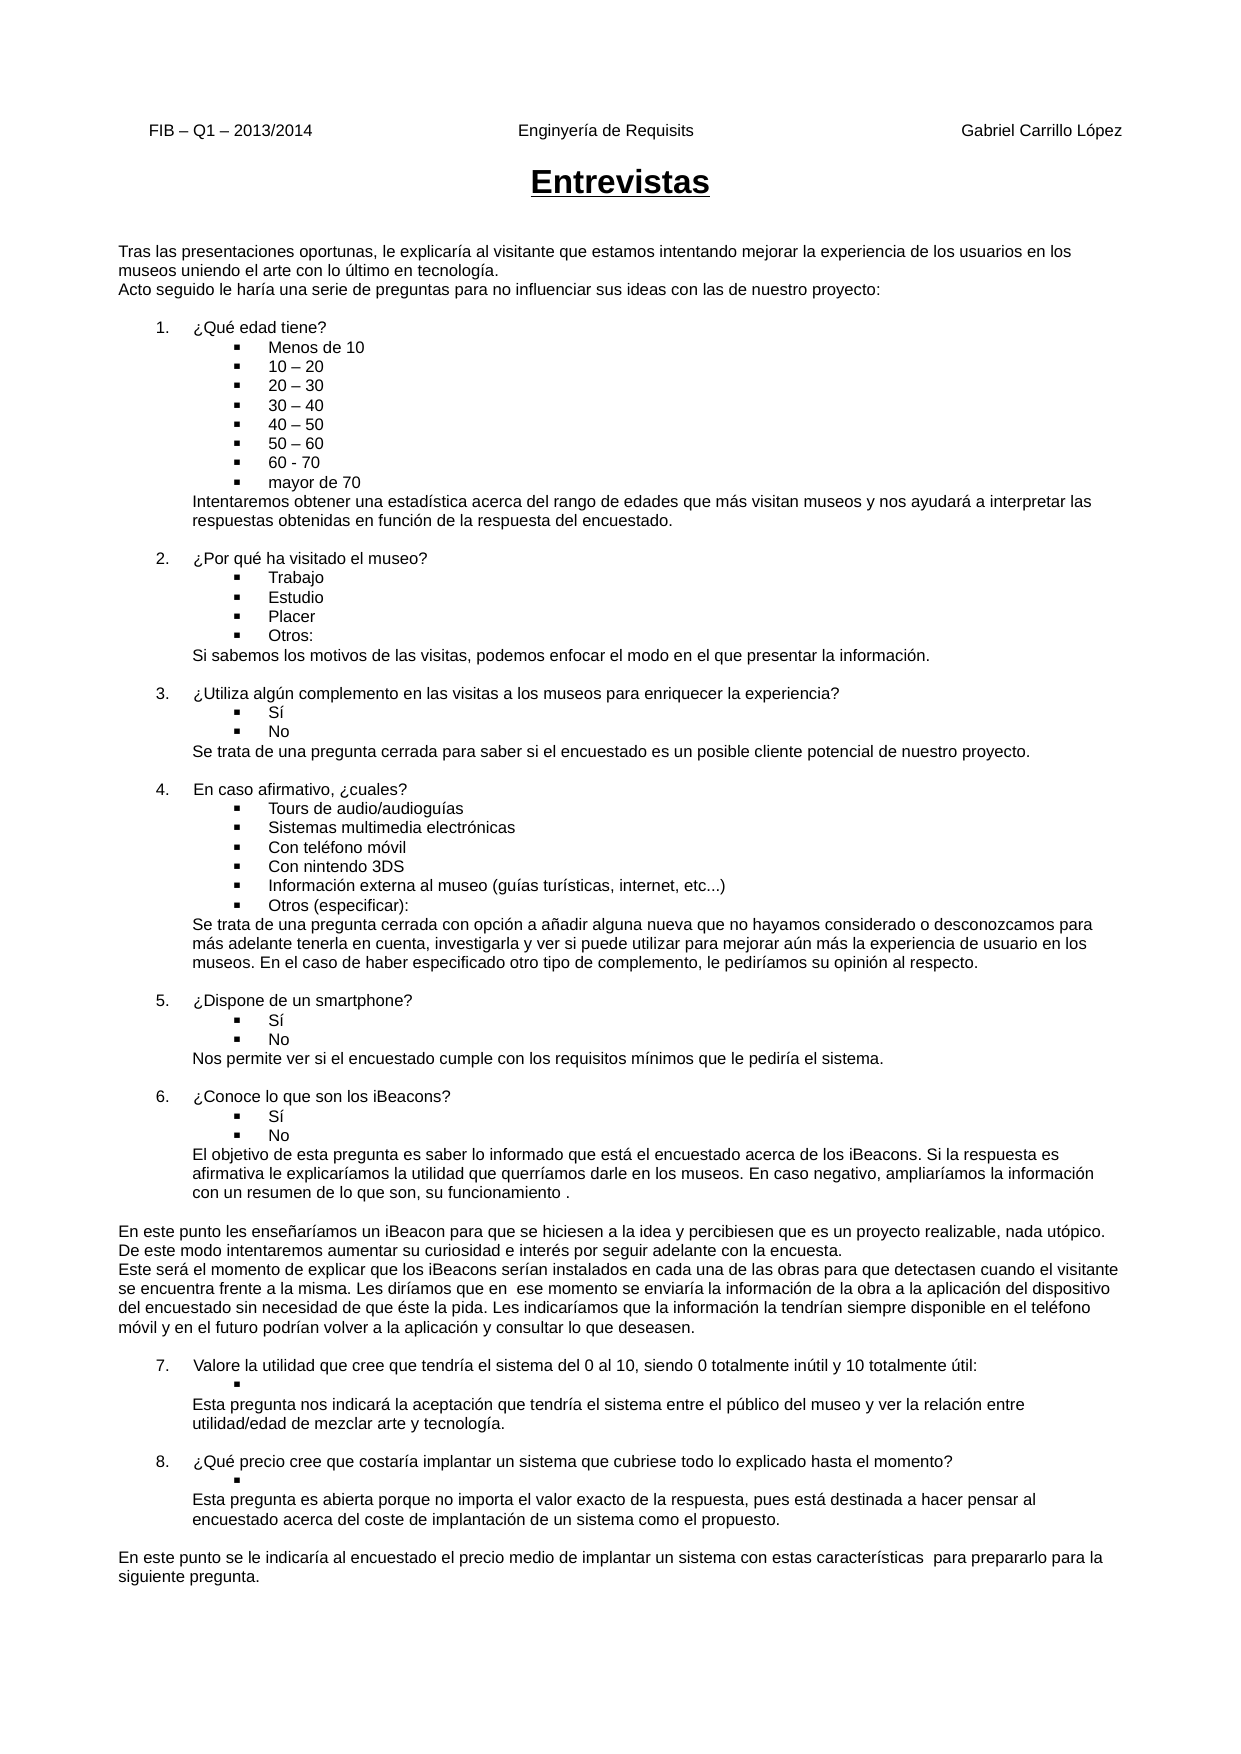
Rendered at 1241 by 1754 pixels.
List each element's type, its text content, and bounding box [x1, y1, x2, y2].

text Se trata de una pregunta cerrada para saber si el encuestado es un posible cliente potencial de nuestro proyecto. [192, 741, 1122, 761]
list Sistemas multimedia electrónicas [231, 818, 1122, 837]
list ¿Qué precio cree que costaría implantar un sistema que cubriese todo lo explicado hasta el momento? [156, 1452, 1122, 1471]
list Otros: [231, 626, 1122, 645]
text Entrevistas [118, 162, 1122, 201]
list Información externa al museo (guías turísticas, internet, etc...) [231, 876, 1122, 895]
list 50 – 60 [231, 434, 1122, 453]
text Este será el momento de explicar que los iBeacons serían instalados en cada una de las obras para que detectasen cuando el visitante se encuentra frente a la misma. Les diríamos que en ese momento se enviaría la información de la obra a la aplicación del dispositivo del encuestado sin necesidad de que éste la pida. Les indicaríamos que la información la tendrían siempre disponible en el teléfono móvil y en el futuro podrían volver a la aplicación y consultar lo que deseasen. [118, 1260, 1122, 1337]
list Con nintendo 3DS [231, 857, 1122, 876]
list Sí [231, 1106, 1122, 1126]
list 20 – 30 [231, 376, 1122, 395]
list 40 – 50 [231, 414, 1122, 434]
list Sí [231, 1010, 1122, 1030]
text Tras las presentaciones oportunas, le explicaría al visitante que estamos intentando mejorar la experiencia de los usuarios en los museos uniendo el arte con lo último en tecnología. [118, 242, 1122, 280]
text En este punto se le indicaría al encuestado el precio medio de implantar un sistema con estas características para prepararlo para la siguiente pregunta. [118, 1548, 1122, 1586]
list Trabajo [231, 568, 1122, 588]
list Otros (especificar): [231, 895, 1122, 914]
list ¿Utiliza algún complemento en las visitas a los museos para enriquecer la experiencia? [156, 684, 1122, 703]
list En caso afirmativo, ¿cuales? [156, 780, 1122, 799]
text Acto seguido le haría una serie de preguntas para no influenciar sus ideas con las de nuestro proyecto: [118, 280, 1122, 299]
text Esta pregunta es abierta porque no importa el valor exacto de la respuesta, pues está destinada a hacer pensar al encuestado acerca del coste de implantación de un sistema como el propuesto. [192, 1490, 1122, 1528]
list 60 - 70 [231, 453, 1122, 472]
text FIB – Q1 – 2013/2014 Enginyería de Requisits Gabriel Carrillo López [118, 118, 1122, 140]
list Tours de audio/audioguías [231, 799, 1122, 818]
list ¿Conoce lo que son los iBeacons? [156, 1087, 1122, 1106]
list 30 – 40 [231, 395, 1122, 414]
list Sí [231, 703, 1122, 722]
list 10 – 20 [231, 357, 1122, 376]
list ¿Qué edad tiene? [156, 318, 1122, 337]
list Estudio [231, 588, 1122, 607]
list mayor de 70 [231, 472, 1122, 492]
list Placer [231, 607, 1122, 626]
text En este punto les enseñaríamos un iBeacon para que se hiciesen a la idea y percibiesen que es un proyecto realizable, nada utópico. De este modo intentaremos aumentar su curiosidad e interés por seguir adelante con la encuesta. [118, 1222, 1122, 1260]
list Menos de 10 [231, 337, 1122, 357]
text Nos permite ver si el encuestado cumple con los requisitos mínimos que le pediría el sistema. [192, 1049, 1122, 1068]
text Si sabemos los motivos de las visitas, podemos enfocar el modo en el que presentar la información. [192, 645, 1122, 664]
text Esta pregunta nos indicará la aceptación que tendría el sistema entre el público del museo y ver la relación entre utilidad/edad de mezclar arte y tecnología. [192, 1394, 1122, 1433]
list ¿Por qué ha visitado el museo? [156, 549, 1122, 568]
list Valore la utilidad que cree que tendría el sistema del 0 al 10, siendo 0 totalmente inútil y 10 totalmente útil: [156, 1356, 1122, 1375]
list No [231, 1030, 1122, 1049]
text Intentaremos obtener una estadística acerca del rango de edades que más visitan museos y nos ayudará a interpretar las respuestas obtenidas en función de la respuesta del encuestado. [192, 492, 1122, 530]
list No [231, 1126, 1122, 1145]
text El objetivo de esta pregunta es saber lo informado que está el encuestado acerca de los iBeacons. Si la respuesta es afirmativa le explicaríamos la utilidad que querríamos darle en los museos. En caso negativo, ampliaríamos la información con un resumen de lo que son, su funcionamiento . [192, 1145, 1122, 1202]
text Se trata de una pregunta cerrada con opción a añadir alguna nueva que no hayamos considerado o desconozcamos para más adelante tenerla en cuenta, investigarla y ver si puede utilizar para mejorar aún más la experiencia de usuario en los museos. En el caso de haber especificado otro tipo de complemento, le pediríamos su opinión al respecto. [192, 914, 1122, 972]
list ¿Dispone de un smartphone? [156, 991, 1122, 1010]
list Con teléfono móvil [231, 837, 1122, 857]
list No [231, 722, 1122, 741]
